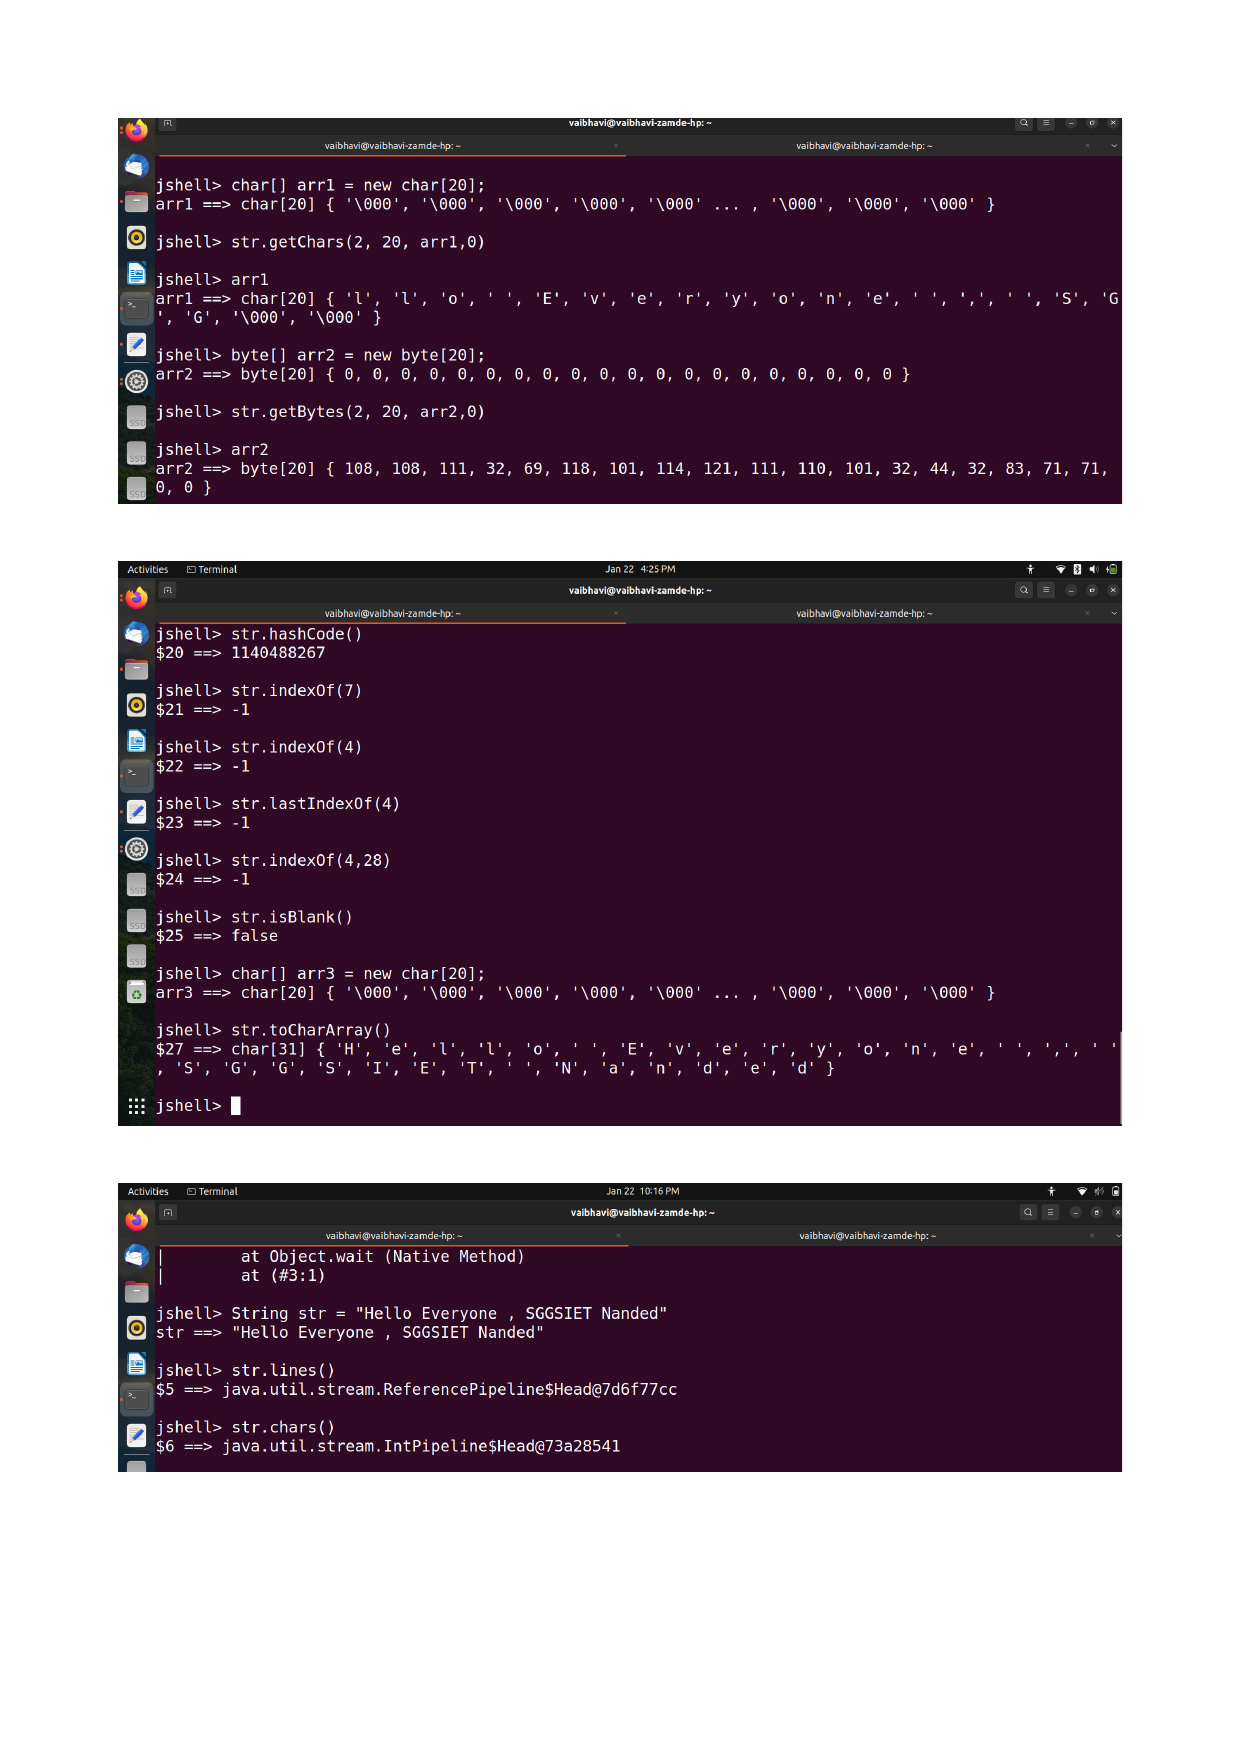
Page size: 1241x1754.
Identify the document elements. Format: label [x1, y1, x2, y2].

picture [118, 561, 1123, 1126]
picture [118, 1183, 1123, 1472]
picture [118, 118, 1123, 504]
